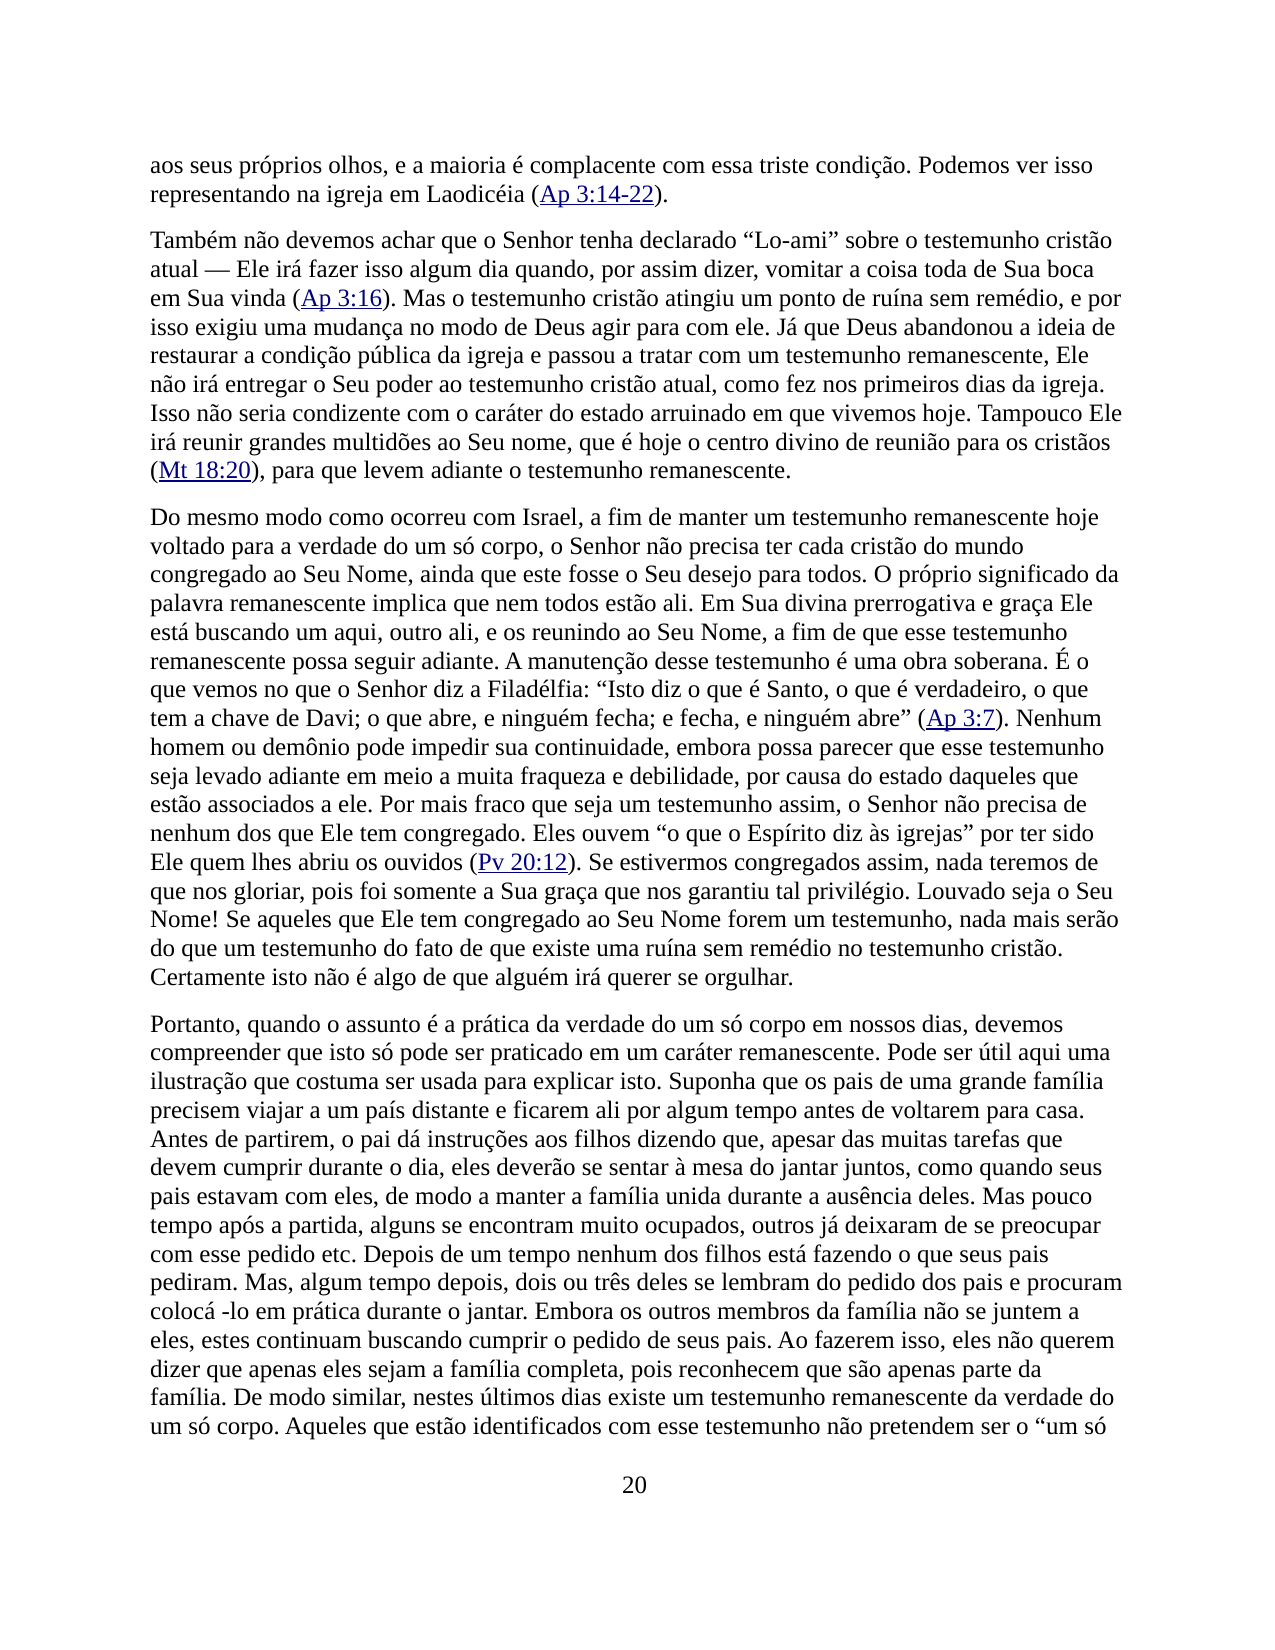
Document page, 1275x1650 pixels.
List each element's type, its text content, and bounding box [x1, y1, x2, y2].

text Também não devemos achar que o Senhor tenha declarado “Lo-ami” sobre o testemunho cristão atual — Ele irá fazer isso algum dia quando, por assim dizer, vomitar a coisa toda de Sua boca em Sua vinda (Ap 3:16). Mas o testemunho cristão atingiu um ponto de ruína sem remédio, e por isso exigiu uma mudança no modo de Deus agir para com ele. Já que Deus abandonou a ideia de restaurar a condição pública da igreja e passou a tratar com um testemunho remanescente, Ele não irá entregar o Seu poder ao testemunho cristão atual, como fez nos primeiros dias da igreja. Isso não seria condizente com o caráter do estado arruinado em que vivemos hoje. Tampouco Ele irá reunir grandes multidões ao Seu nome, que é hoje o centro divino de reunião para os cristãos (Mt 18:20), para que levem adiante o testemunho remanescente. [150, 225, 1125, 484]
text Portanto, quando o assunto é a prática da verdade do um só corpo em nossos dias, devemos compreender que isto só pode ser praticado em um caráter remanescente. Pode ser útil aqui uma ilustração que costuma ser usada para explicar isto. Suponha que os pais de uma grande família precisem viajar a um país distante e ficarem ali por algum tempo antes de voltarem para casa. Antes de partirem, o pai dá instruções aos filhos dizendo que, apesar das muitas tarefas que devem cumprir durante o dia, eles deverão se sentar à mesa do jantar juntos, como quando seus pais estavam com eles, de modo a manter a família unida durante a ausência deles. Mas pouco tempo após a partida, alguns se encontram muito ocupados, outros já deixaram de se preocupar com esse pedido etc. Depois de um tempo nenhum dos filhos está fazendo o que seus pais pediram. Mas, algum tempo depois, dois ou três deles se lembram do pedido dos pais e procuram colocá -lo em prática durante o jantar. Embora os outros membros da família não se juntem a eles, estes continuam buscando cumprir o pedido de seus pais. Ao fazerem isso, eles não querem dizer que apenas eles sejam a família completa, pois reconhecem que são apenas parte da família. De modo similar, nestes últimos dias existe um testemunho remanescente da verdade do um só corpo. Aqueles que estão identificados com esse testemunho não pretendem ser o “um só [150, 1009, 1125, 1440]
text aos seus próprios olhos, e a maioria é complacente com essa triste condição. Podemos ver isso representando na igreja em Laodicéia (Ap 3:14-22). [150, 150, 1125, 207]
text Do mesmo modo como ocorreu com Israel, a fim de manter um testemunho remanescente hoje voltado para a verdade do um só corpo, o Senhor não precisa ter cada cristão do mundo congregado ao Seu Nome, ainda que este fosse o Seu desejo para todos. O próprio significado da palavra remanescente implica que nem todos estão ali. Em Sua divina prerrogativa e graça Ele está buscando um aqui, outro ali, e os reunindo ao Seu Nome, a fim de que esse testemunho remanescente possa seguir adiante. A manutenção desse testemunho é uma obra soberana. É o que vemos no que o Senhor diz a Filadélfia: “Isto diz o que é Santo, o que é verdadeiro, o que tem a chave de Davi; o que abre, e ninguém fecha; e fecha, e ninguém abre” (Ap 3:7). Nenhum homem ou demônio pode impedir sua continuidade, embora possa parecer que esse testemunho seja levado adiante em meio a muita fraqueza e debilidade, por causa do estado daqueles que estão associados a ele. Por mais fraco que seja um testemunho assim, o Senhor não precisa de nenhum dos que Ele tem congregado. Eles ouvem “o que o Espírito diz às igrejas” por ter sido Ele quem lhes abriu os ouvidos (Pv 20:12). Se estivermos congregados assim, nada teremos de que nos gloriar, pois foi somente a Sua graça que nos garantiu tal privilégio. Louvado seja o Seu Nome! Se aqueles que Ele tem congregado ao Seu Nome forem um testemunho, nada mais serão do que um testemunho do fato de que existe uma ruína sem remédio no testemunho cristão. Certamente isto não é algo de que alguém irá querer se orgulhar. [150, 502, 1125, 991]
